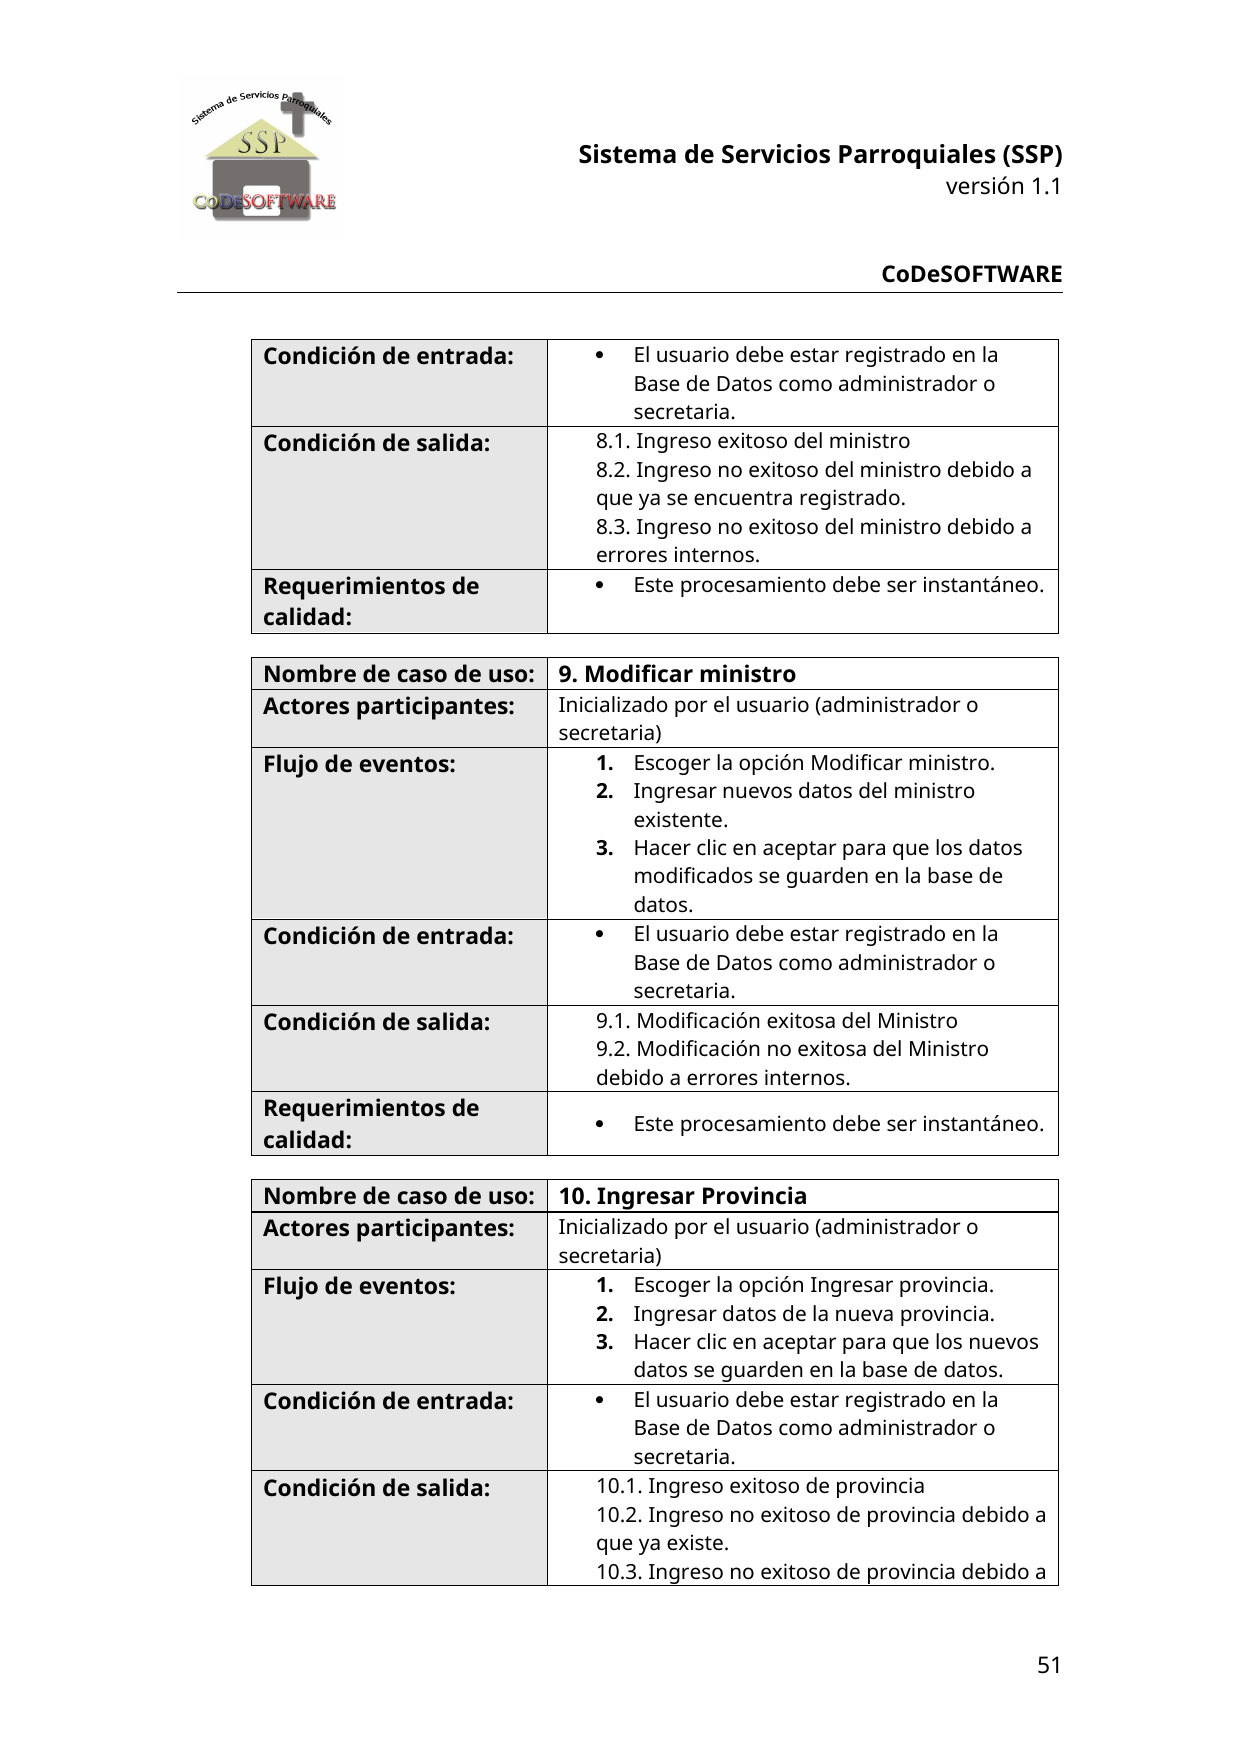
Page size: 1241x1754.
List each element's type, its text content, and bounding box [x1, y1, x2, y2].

table_header 9. Modificar ministro [548, 658, 1058, 689]
table_cell El usuario debe estar registrado en la Base de Datos como administrador o secretaria. [548, 1385, 1058, 1470]
table_cell El usuario debe estar registrado en la Base de Datos como administrador o secretaria. [548, 920, 1058, 1005]
table_header Nombre de caso de uso: [252, 1180, 547, 1211]
table_cell Condición de salida: [252, 1006, 547, 1091]
table_header Nombre de caso de uso: [252, 658, 547, 689]
table_cell 8.1. Ingreso exitoso del ministro 8.2. Ingreso no exitoso del ministro debido a que ya se encuentra registrado. 8.3. Ingreso no exitoso del ministro debido a errores internos. [548, 427, 1058, 569]
table_cell Requerimientos de calidad: [252, 1092, 547, 1155]
table_cell El usuario debe estar registrado en la Base de Datos como administrador o secretaria. [548, 340, 1058, 426]
table_cell Este procesamiento debe ser instantáneo. [548, 570, 1058, 632]
table_cell Este procesamiento debe ser instantáneo. [548, 1092, 1058, 1155]
table_cell Flujo de eventos: [252, 748, 547, 918]
table_cell Actores participantes: [252, 1213, 547, 1269]
table_cell Inicializado por el usuario (administrador o secretaria) [548, 1213, 1058, 1269]
table_cell Condición de entrada: [252, 1385, 547, 1470]
picture [178, 74, 345, 240]
table_cell Escoger la opción Modificar ministro. Ingresar nuevos datos del ministro existente. Hacer clic en aceptar para que los datos modificados se guarden en la base de datos. [548, 748, 1058, 918]
table_cell Inicializado por el usuario (administrador o secretaria) [548, 690, 1058, 747]
table_cell Condición de entrada: [252, 920, 547, 1005]
table_cell Condición de salida: [252, 1471, 547, 1585]
table_cell Flujo de eventos: [252, 1270, 547, 1384]
table_cell 10.1. Ingreso exitoso de provincia 10.2. Ingreso no exitoso de provincia debido a que ya existe. 10.3. Ingreso no exitoso de provincia debido a [548, 1471, 1058, 1585]
table_cell Escoger la opción Ingresar provincia. Ingresar datos de la nueva provincia. Hacer clic en aceptar para que los nuevos datos se guarden en la base de datos. [548, 1270, 1058, 1384]
table_cell Requerimientos de calidad: [252, 570, 547, 632]
table_cell 9.1. Modificación exitosa del Ministro 9.2. Modificación no exitosa del Ministro debido a errores internos. [548, 1006, 1058, 1091]
table_header 10. Ingresar Provincia [548, 1180, 1058, 1211]
table_cell Actores participantes: [252, 690, 547, 747]
table_cell Condición de entrada: [252, 340, 547, 426]
table_cell Condición de salida: [252, 427, 547, 569]
